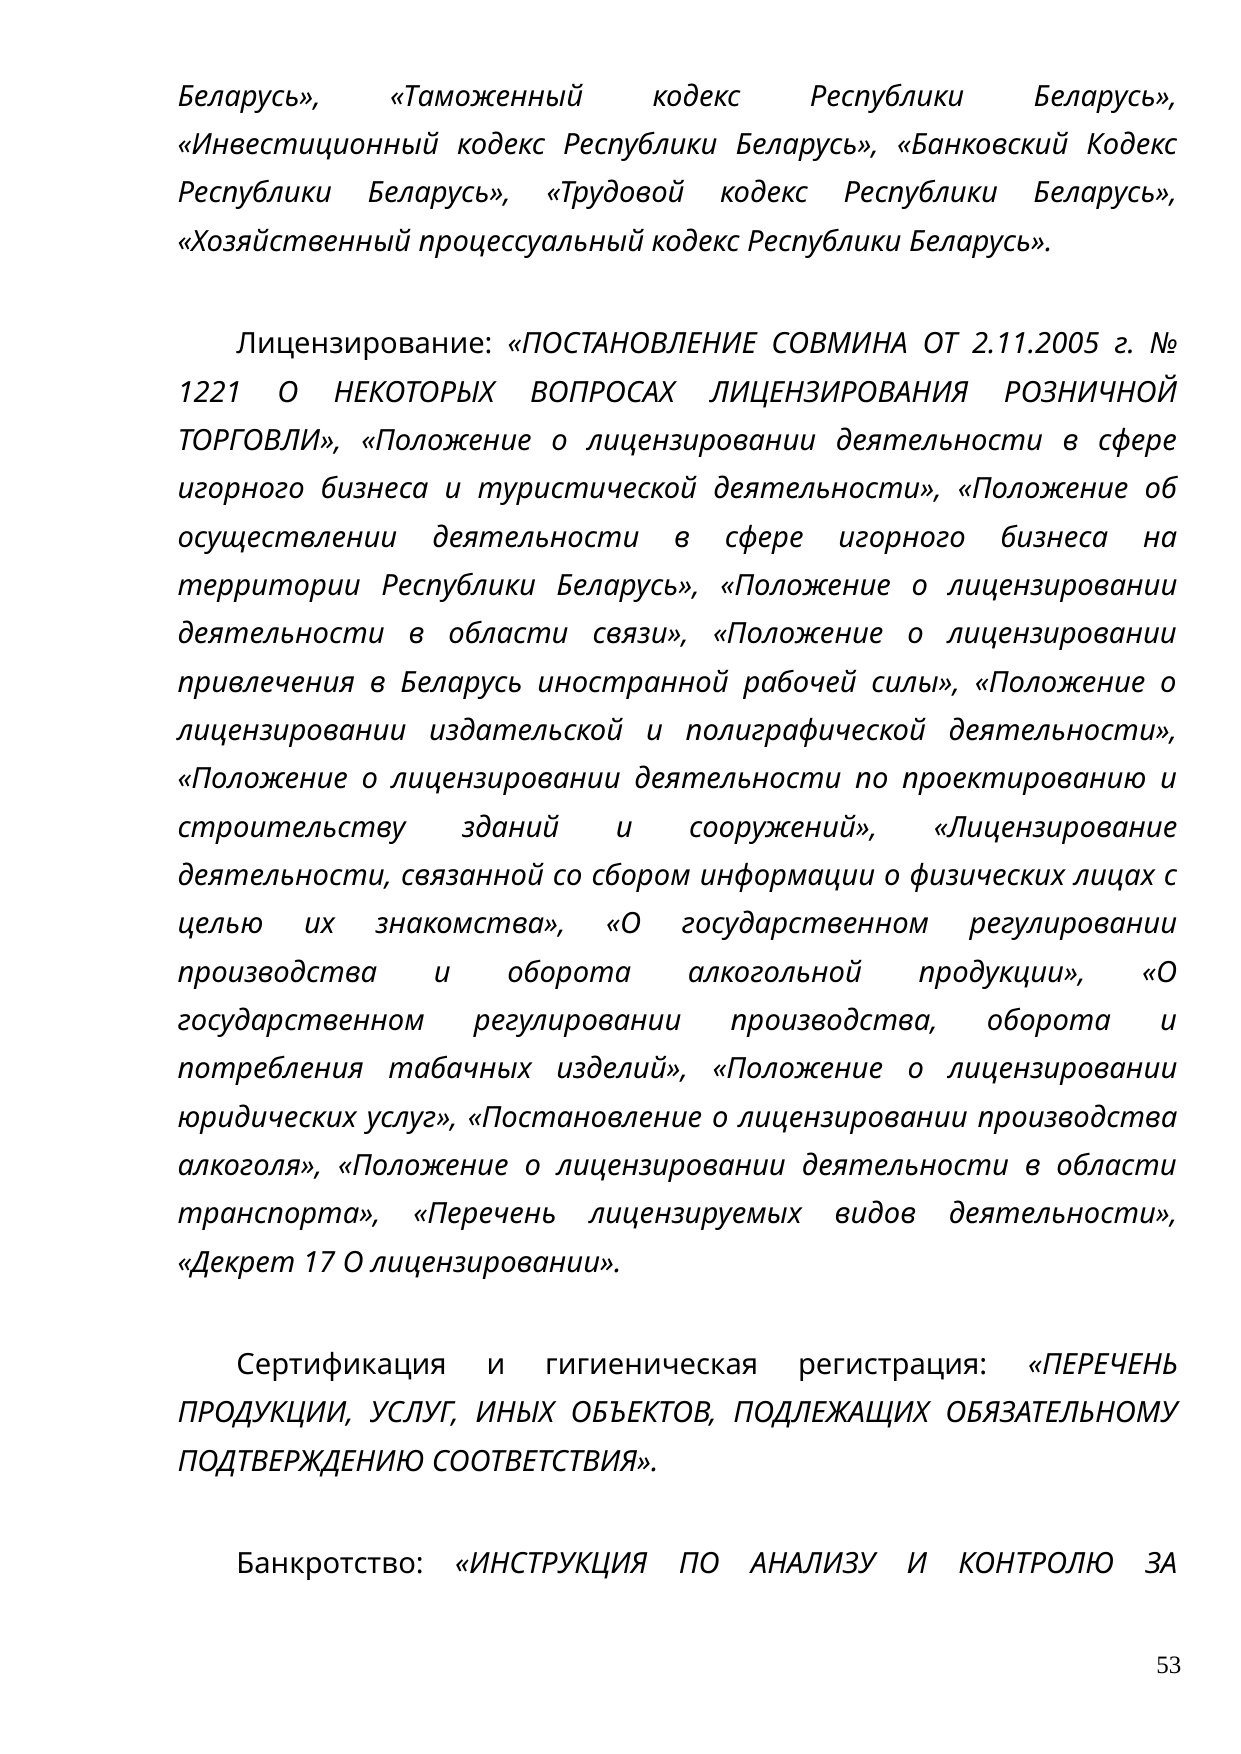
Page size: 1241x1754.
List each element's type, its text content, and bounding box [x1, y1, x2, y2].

text Лицензирование: «ПОСТАНОВЛЕНИЕ СОВМИНА ОТ 2.11.2005 г. № 1221 О НЕКОТОРЫХ ВОПРОСАХ ЛИЦЕНЗИРОВАНИЯ РОЗНИЧНОЙ ТОРГОВЛИ», «Положение о лицензировании деятельности в сфере игорного бизнеса и туристической деятельности», «Положение об осуществлении деятельности в сфере игорного бизнеса на территории Республики Беларусь», «Положение о лицензировании деятельности в области связи», «Положение о лицензировании привлечения в Беларусь иностранной рабочей силы», «Положение о лицензировании издательской и полиграфической деятельности», «Положение о лицензировании деятельности по проектированию и строительству зданий и сооружений», «Лицензирование деятельности, связанной со сбором информации о физических лицах с целью их знакомства», «О государственном регулировании производства и оборота алкогольной продукции», «О государственном регулировании производства, оборота и потребления табачных изделий», «Положение о лицензировании юридических услуг», «Постановление о лицензировании производства алкоголя», «Положение о лицензировании деятельности в области транспорта», «Перечень лицензируемых видов деятельности», «Декрет 17 О лицензировании». [177, 322, 1181, 1281]
text Беларусь», «Таможенный кодекс Республики Беларусь», «Инвестиционный кодекс Республики Беларусь», «Банковский Кодекс Республики Беларусь», «Трудовой кодекс Республики Беларусь», «Хозяйственный процессуальный кодекс Республики Беларусь». [177, 75, 1181, 260]
text Банкротство: «ИНСТРУКЦИЯ ПО АНАЛИЗУ И КОНТРОЛЮ ЗА [177, 1542, 1181, 1582]
text Сертификация и гигиеническая регистрация: «ПЕРЕЧЕНЬ ПРОДУКЦИИ, УСЛУГ, ИНЫХ ОБЪЕКТОВ, ПОДЛЕЖАЩИХ ОБЯЗАТЕЛЬНОМУ ПОДТВЕРЖДЕНИЮ СООТВЕТСТВИЯ». [177, 1343, 1181, 1480]
